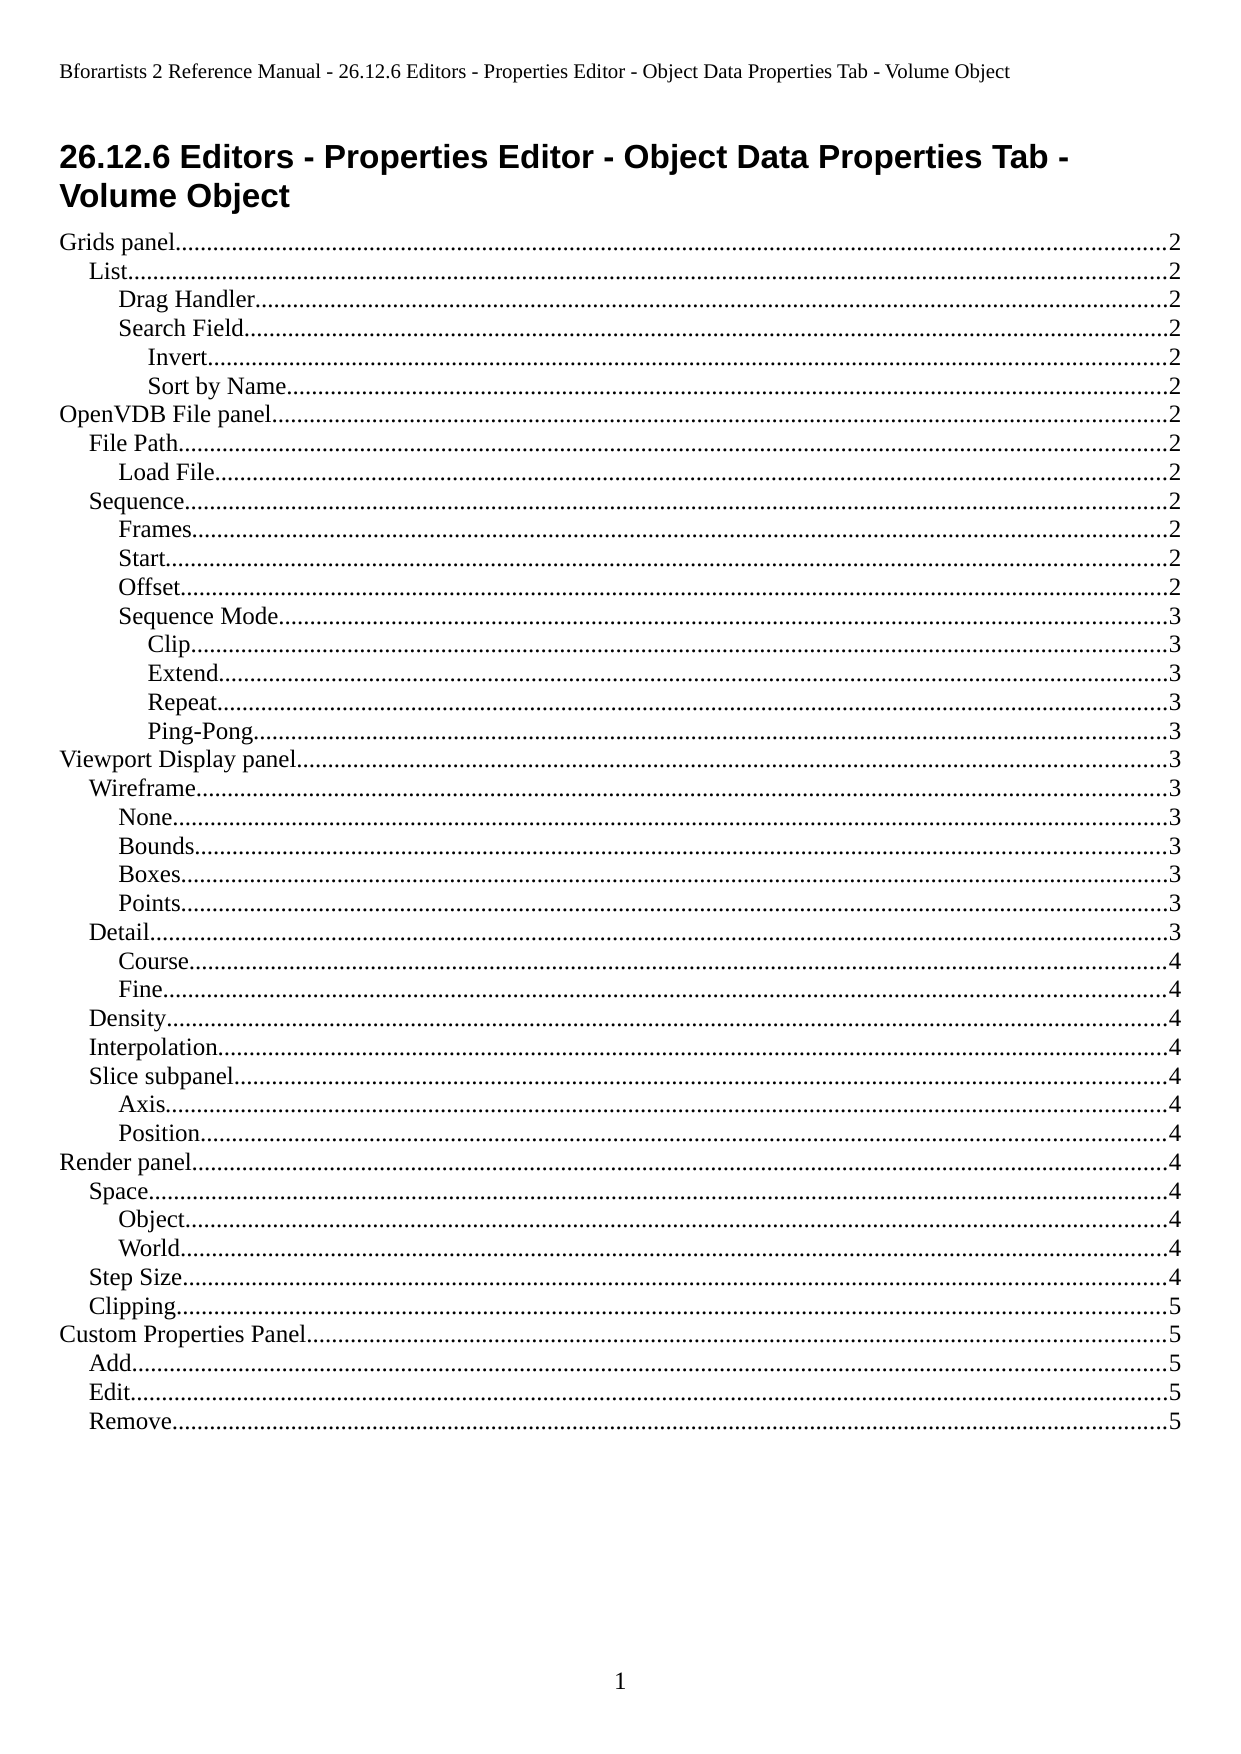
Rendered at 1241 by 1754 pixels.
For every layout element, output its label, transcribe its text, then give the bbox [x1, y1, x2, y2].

text Fine 4 [118, 974, 1181, 1003]
text Extend 3 [147, 658, 1181, 687]
text Offset 2 [118, 572, 1181, 601]
text Axis 4 [118, 1089, 1181, 1118]
subtitle 26.12.6 Editors - Properties Editor - Object Data Properties Tab - Volume Object [59, 138, 1181, 214]
text Sort by Name 2 [147, 371, 1181, 399]
text Boxes 3 [118, 859, 1181, 888]
text Repeat 3 [147, 687, 1181, 716]
text File Path 2 [88, 428, 1181, 457]
text Edit 5 [88, 1377, 1181, 1406]
text Ping-Pong 3 [147, 716, 1181, 744]
text Render panel 4 [59, 1147, 1181, 1176]
text Slice subpanel 4 [88, 1061, 1181, 1089]
text Wireframe 3 [88, 773, 1181, 802]
text Bounds 3 [118, 831, 1181, 859]
text Add 5 [88, 1348, 1181, 1377]
text Grids panel 2 [59, 227, 1181, 256]
text Start 2 [118, 543, 1181, 572]
text Remove 5 [88, 1406, 1181, 1434]
text Detail 3 [88, 917, 1181, 946]
text Load File 2 [118, 457, 1181, 486]
text Invert 2 [147, 342, 1181, 371]
text Interpolation 4 [88, 1032, 1181, 1061]
text List 2 [88, 256, 1181, 284]
text Custom Properties Panel 5 [59, 1319, 1181, 1348]
text Search Field 2 [118, 313, 1181, 342]
text Sequence 2 [88, 486, 1181, 514]
text OpenVDB File panel 2 [59, 399, 1181, 428]
text Frames 2 [118, 514, 1181, 543]
text None 3 [118, 802, 1181, 831]
text Points 3 [118, 888, 1181, 917]
text Clip 3 [147, 629, 1181, 658]
text Drag Handler 2 [118, 284, 1181, 313]
text Object 4 [118, 1204, 1181, 1233]
text Course 4 [118, 946, 1181, 974]
text Sequence Mode 3 [118, 601, 1181, 629]
text Space 4 [88, 1176, 1181, 1204]
text Density 4 [88, 1003, 1181, 1032]
text Step Size 4 [88, 1262, 1181, 1291]
text Viewport Display panel 3 [59, 744, 1181, 773]
text Clipping 5 [88, 1291, 1181, 1319]
text World 4 [118, 1233, 1181, 1262]
text Position 4 [118, 1118, 1181, 1147]
